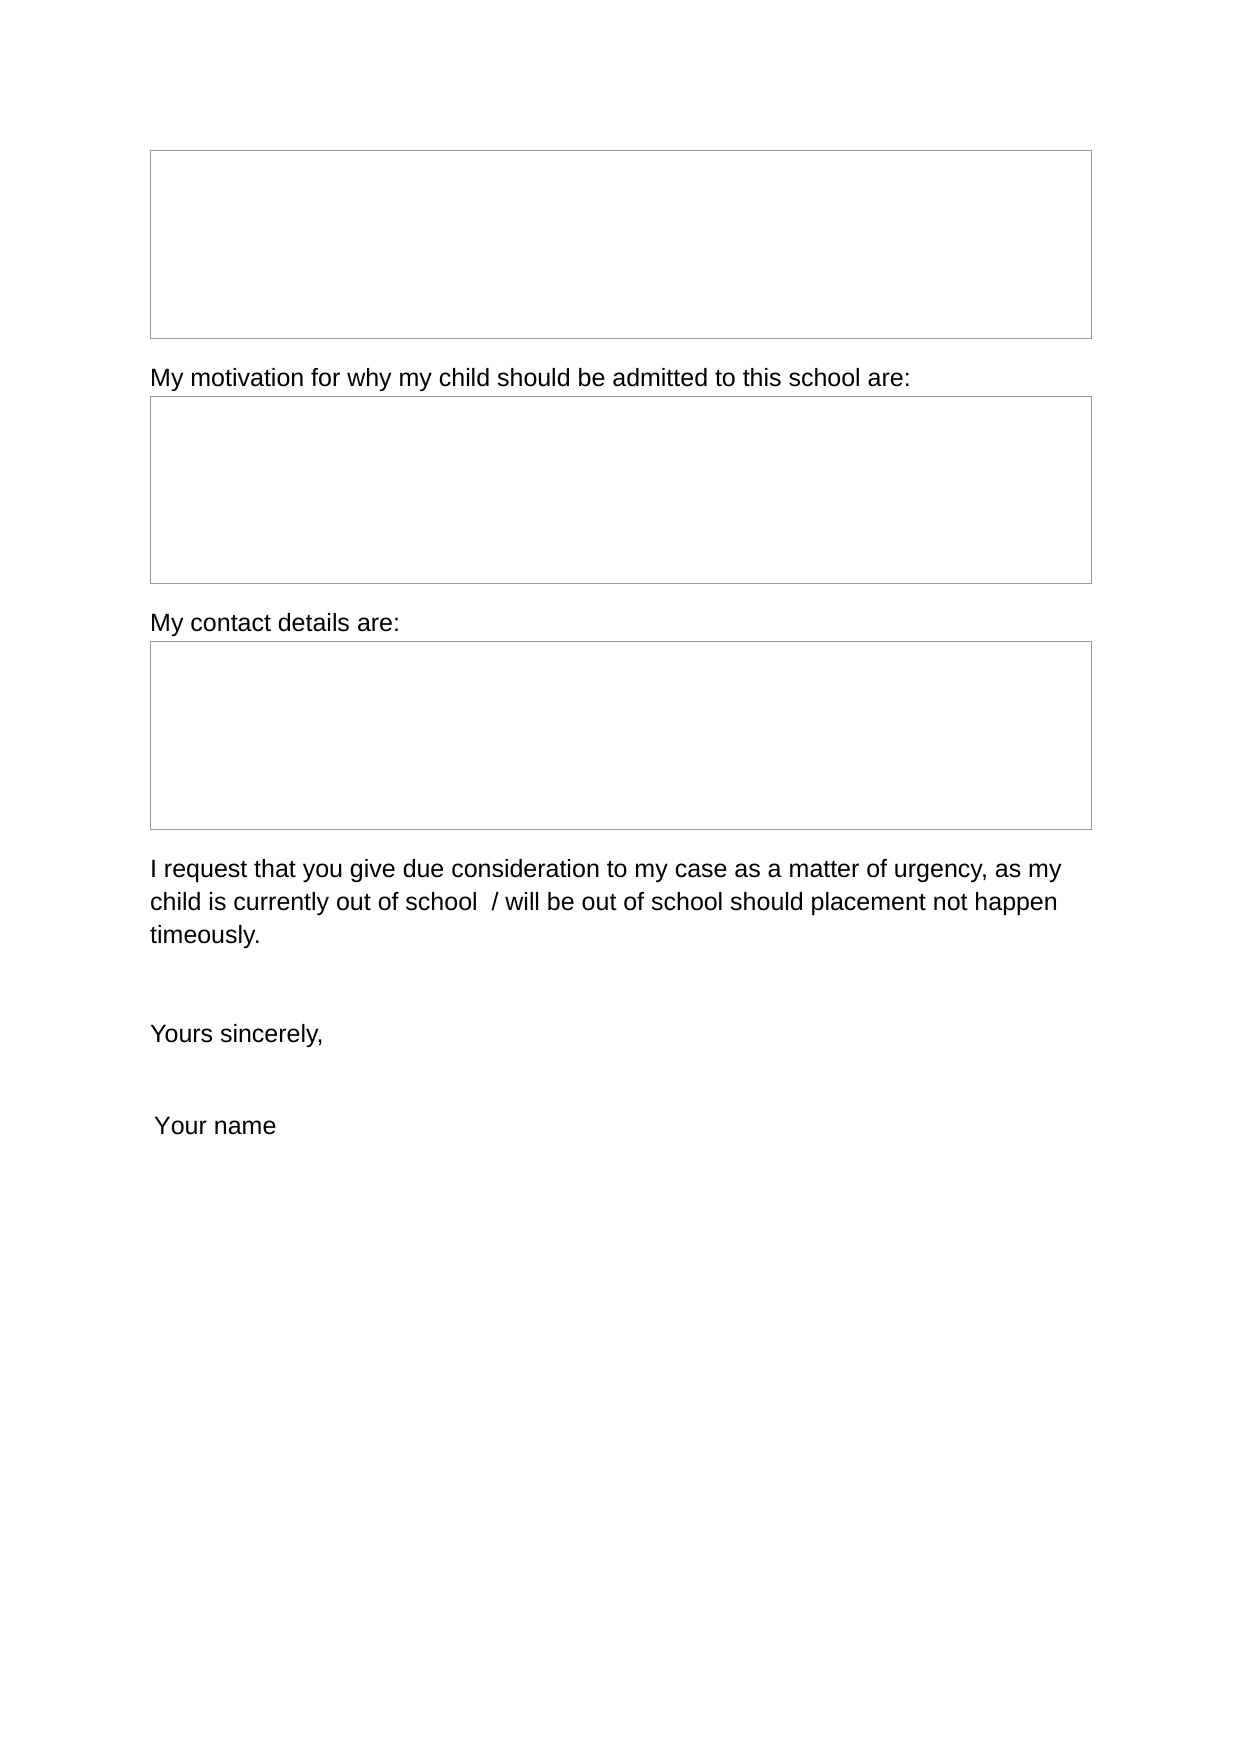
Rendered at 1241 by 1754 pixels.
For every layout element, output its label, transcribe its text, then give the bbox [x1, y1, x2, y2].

text My motivation for why my child should be admitted to this school are: [150, 363, 1090, 391]
text Yours sincerely, [150, 1019, 1090, 1048]
text I request that you give due consideration to my case as a matter of urgency, as my child is currently out of school / will be out of school should placement not happen timeously. [150, 854, 1090, 949]
text My contact details are: [150, 608, 1090, 637]
